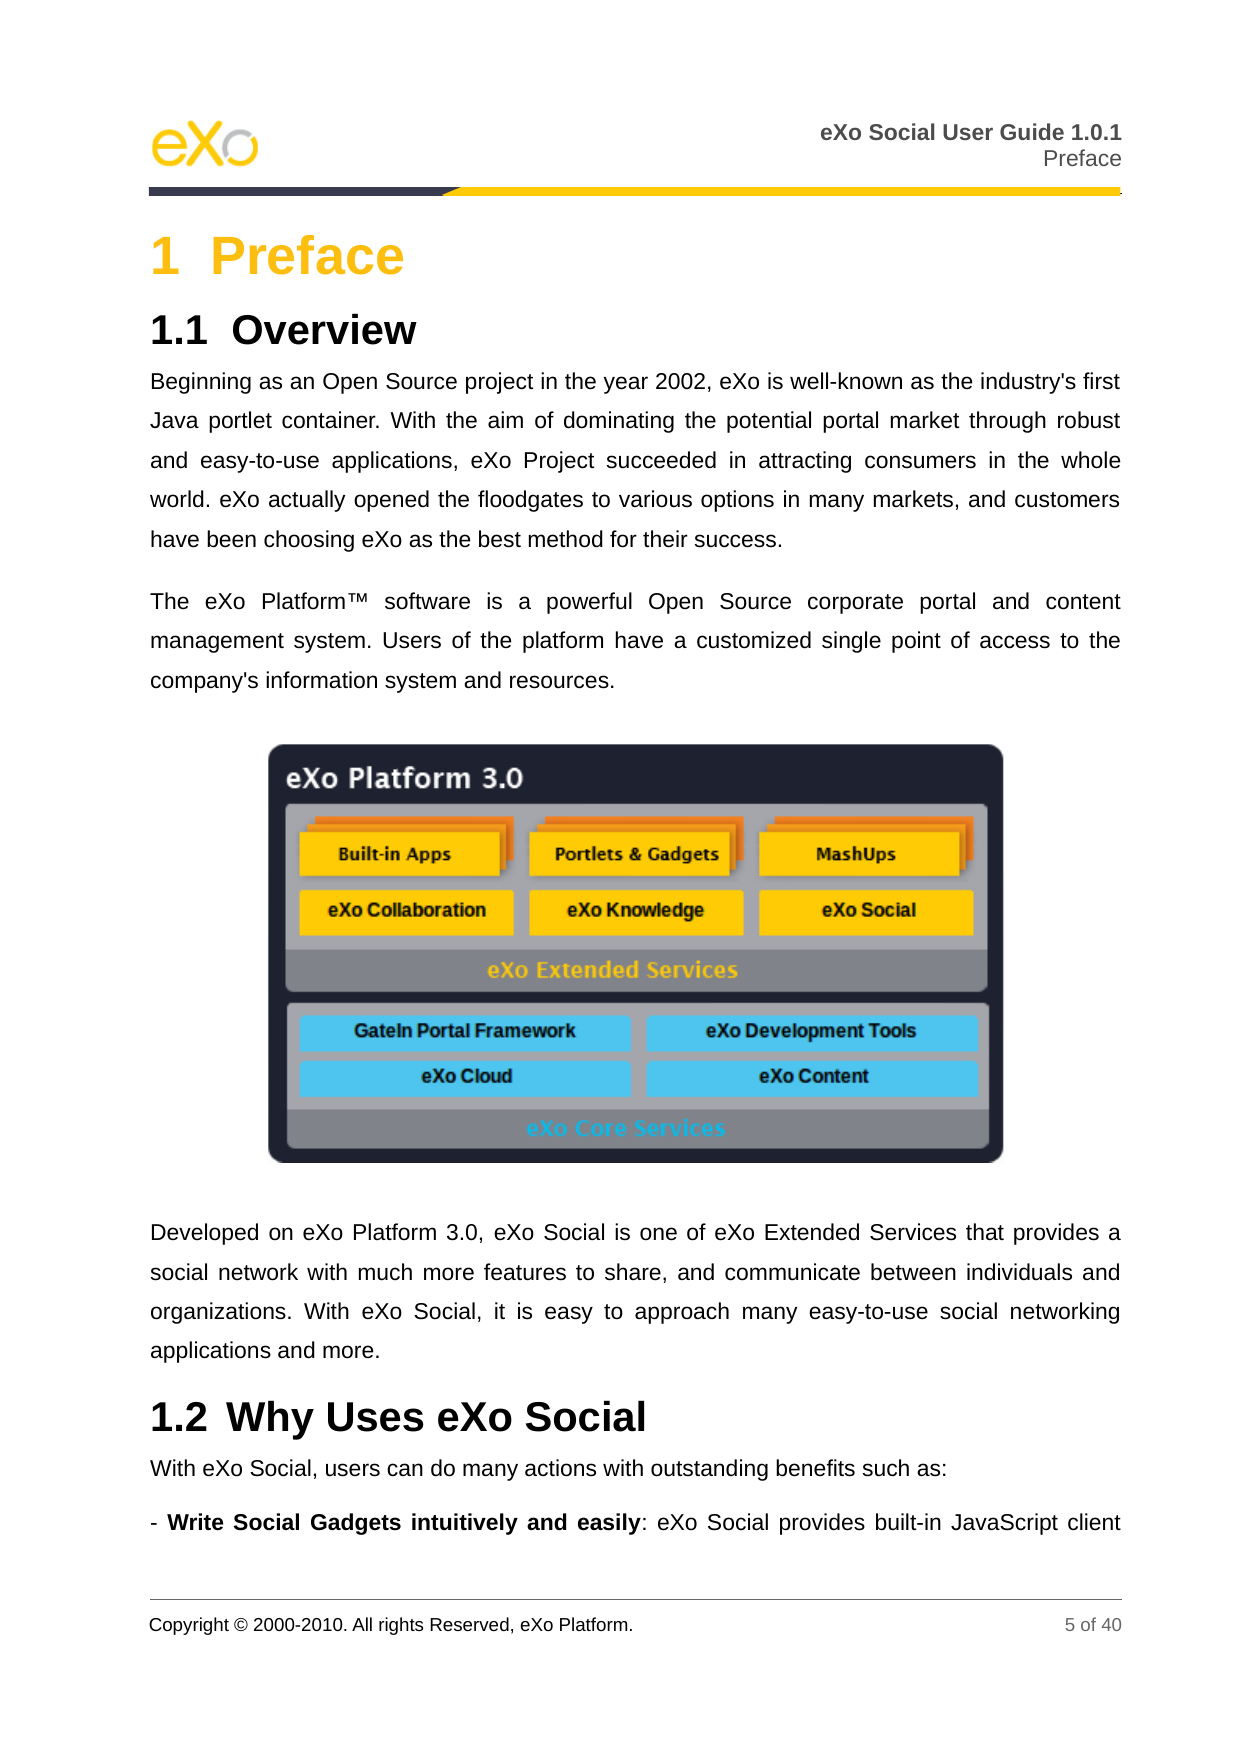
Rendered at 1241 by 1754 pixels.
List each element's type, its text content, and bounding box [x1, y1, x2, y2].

picture [152, 120, 259, 167]
picture [148, 187, 1121, 196]
text With eXo Social, users can do many actions with outstanding benefits such as: [150, 1455, 1122, 1481]
picture [267, 743, 1005, 1163]
subtitle Overview [150, 305, 1122, 353]
text Beginning as an Open Source project in the year 2002, eXo is well-known as the industry's first Java portlet container. With the aim of dominating the potential portal market through robust and easy-to-use applications, eXo Project succeeded in attracting consumers in the whole world. eXo actually opened the floodgates to various options in many markets, and customers have been choosing eXo as the best method for their success. [150, 368, 1122, 552]
subtitle Why Uses eXo Social [150, 1392, 1122, 1440]
text The eXo Platform™ software is a powerful Open Source corporate portal and content management system. Users of the platform have a customized single point of access to the company's information system and resources. [150, 588, 1122, 693]
text Developed on eXo Platform 3.0, eXo Social is one of eXo Extended Services that provides a social network with much more features to share, and communicate between individuals and organizations. With eXo Social, it is easy to approach many easy-to-use social networking applications and more. [150, 1219, 1122, 1364]
list - Write Social Gadgets intuitively and easily: eXo Social provides built-in JavaScript client [150, 1509, 1122, 1536]
subtitle Preface [150, 223, 1122, 286]
